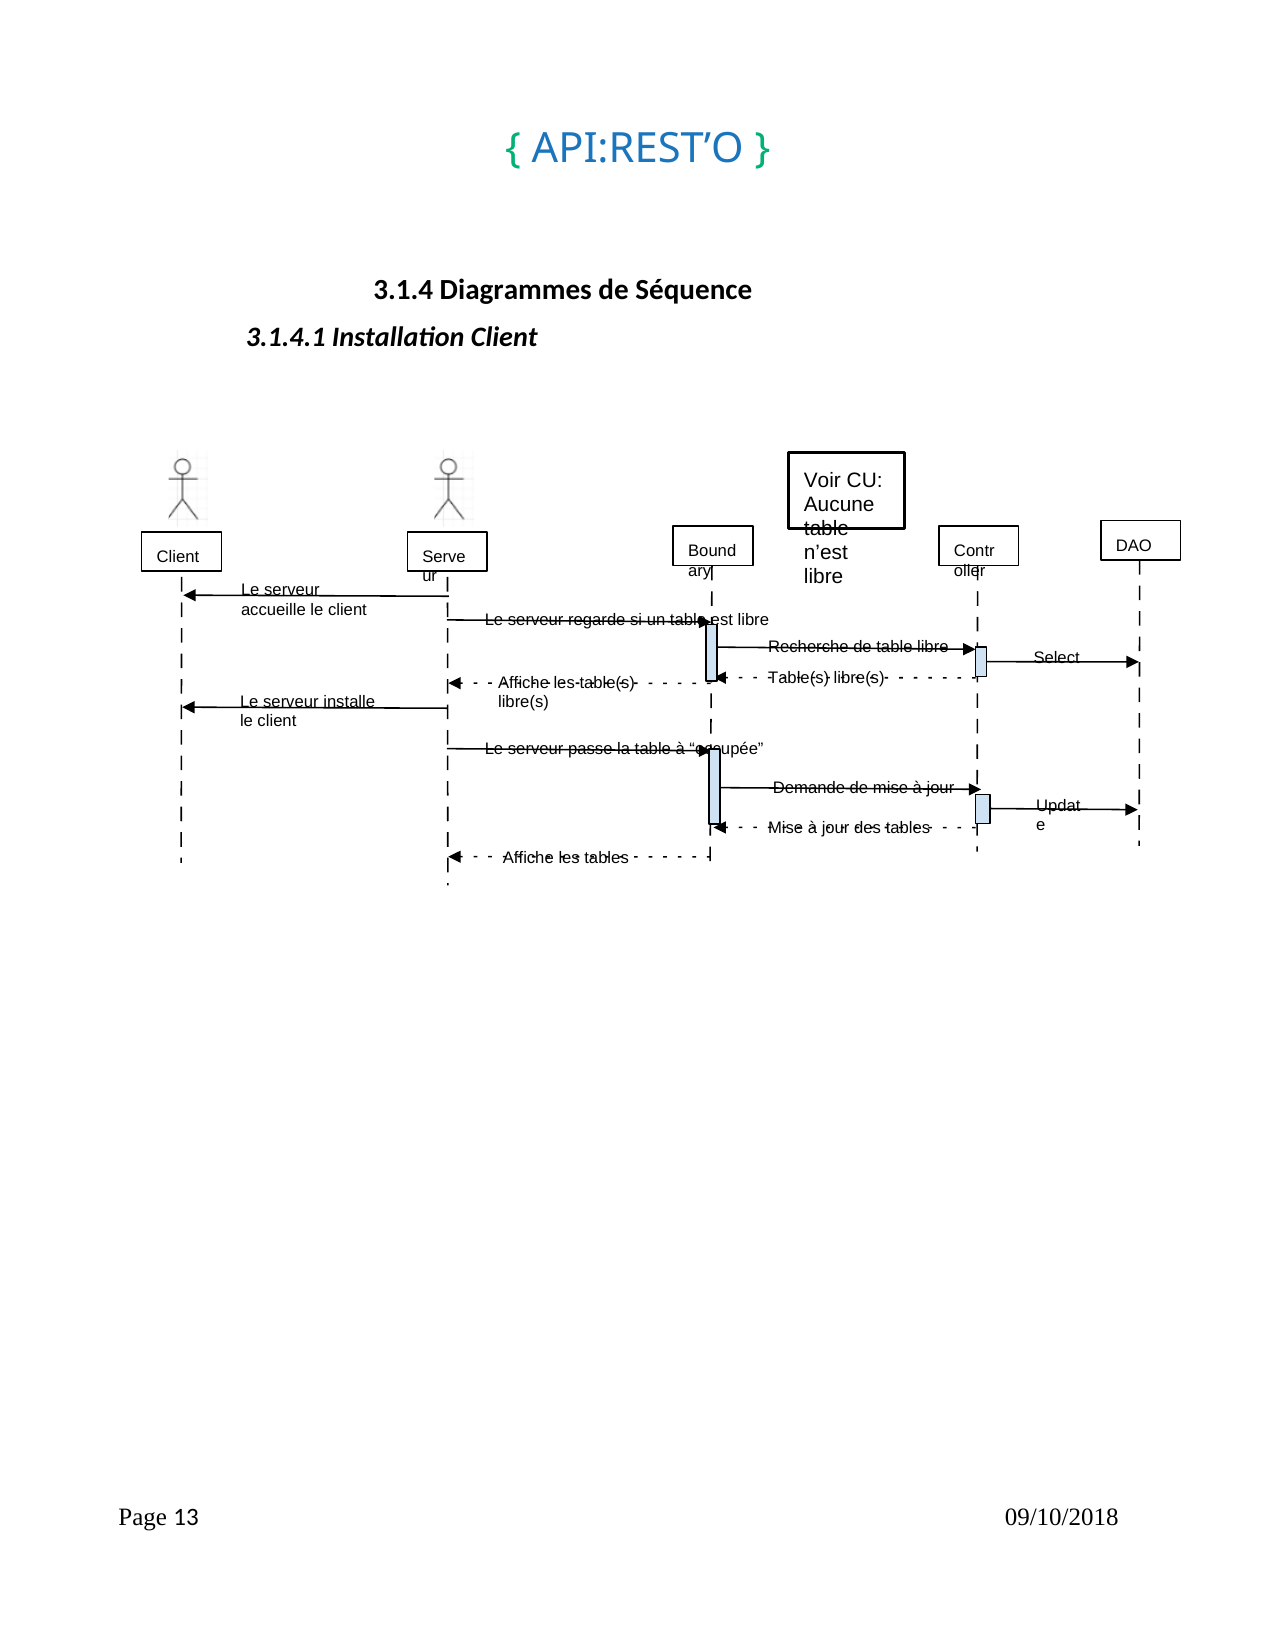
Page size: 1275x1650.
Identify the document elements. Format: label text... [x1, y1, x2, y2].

picture [434, 450, 474, 527]
subtitle 3.1.4 Diagrammes de Séquence [246, 271, 1157, 307]
subtitle 3.1.4.1 Installation Client [246, 319, 1157, 354]
picture [168, 450, 208, 527]
